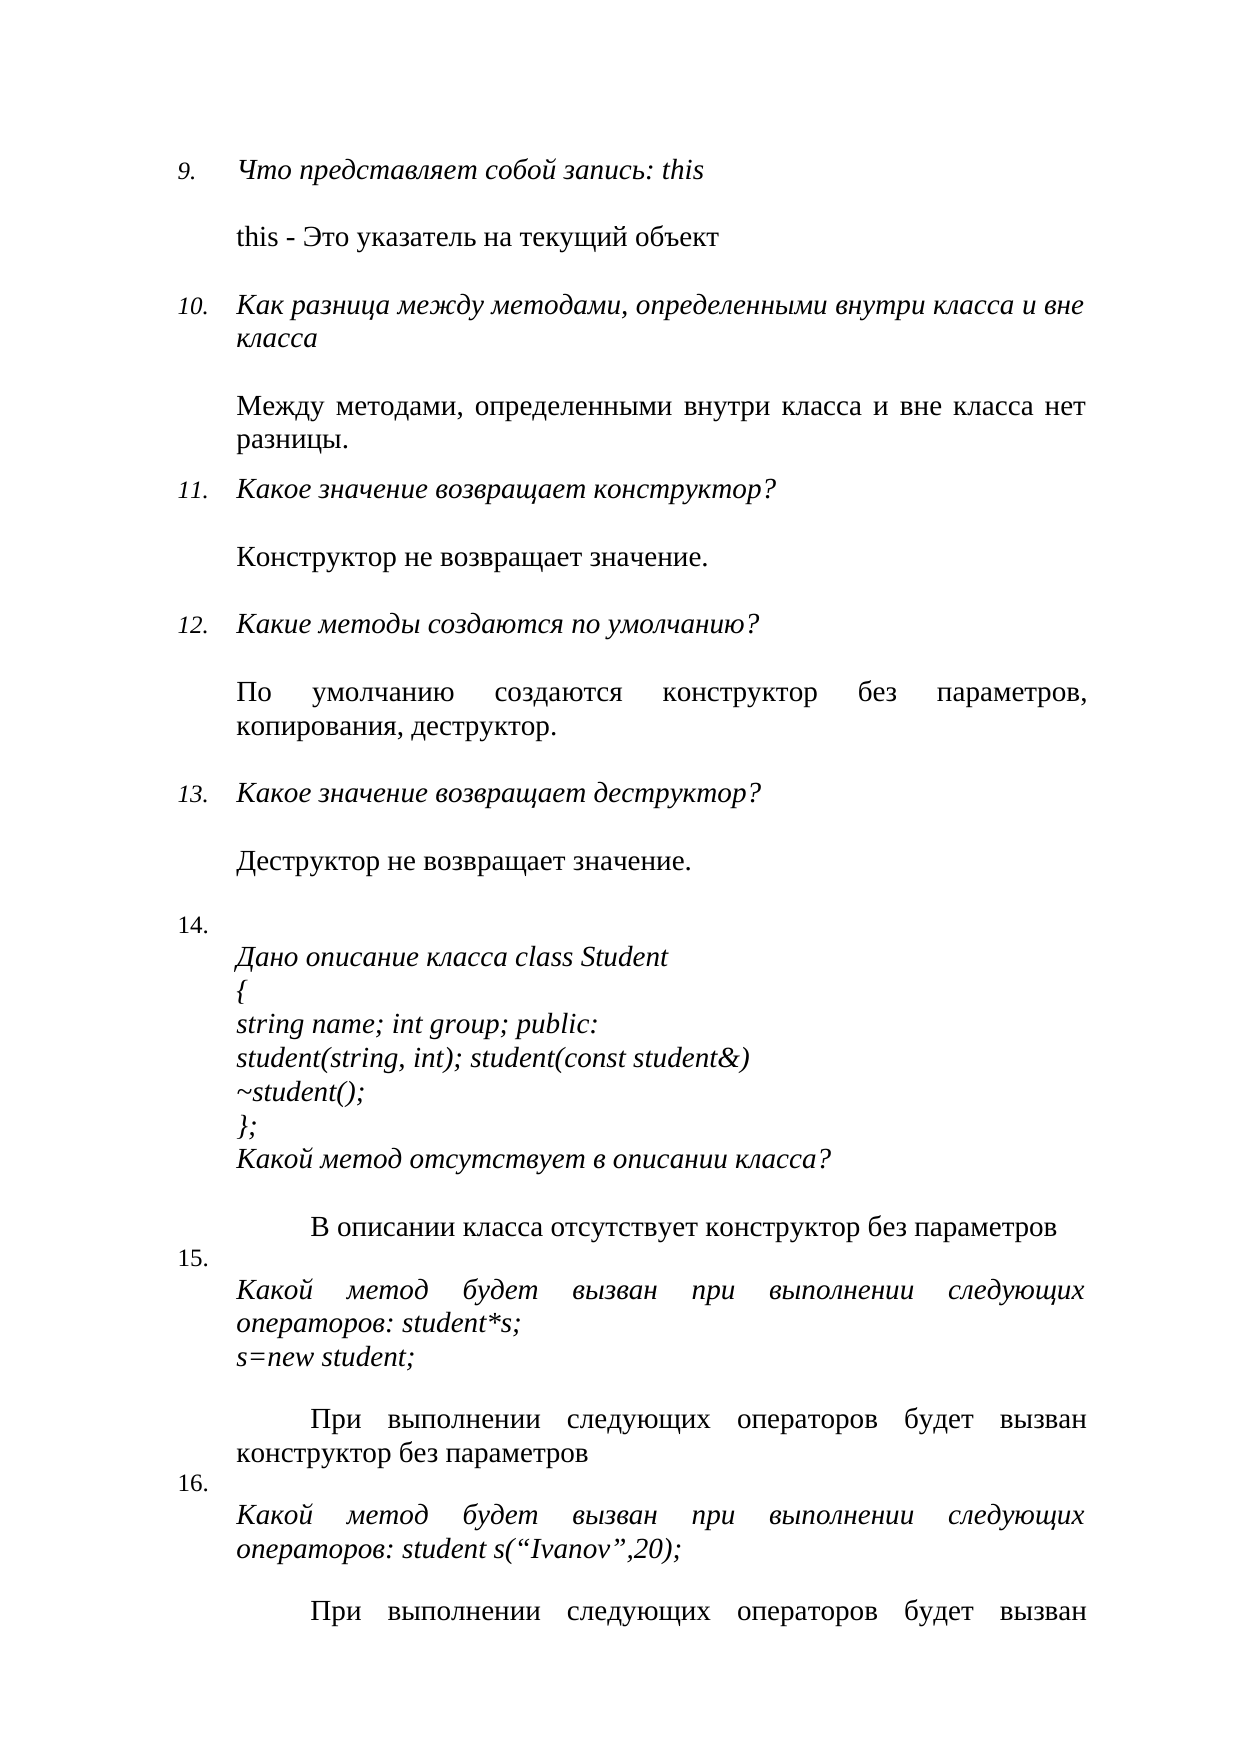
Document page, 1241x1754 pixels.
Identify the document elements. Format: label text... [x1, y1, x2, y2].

text При выполнении следующих операторов будет вызван конструктор без параметров [236, 1401, 1087, 1468]
text В описании класса отсутствует конструктор без параметров [236, 1209, 1087, 1243]
text Дано описание класса class Student [236, 939, 1087, 973]
list Какие методы создаются по умолчанию? [177, 607, 1087, 640]
text this - Это указатель на текущий объект [236, 219, 1087, 253]
list Как разница между методами, определенными внутри класса и вне класса [177, 287, 1087, 354]
text Какой метод будет вызван при выполнении следующих операторов: student*s; [199, 1272, 1087, 1339]
text Между методами, определенными внутри класса и вне класса нет разницы. [236, 388, 1087, 455]
text ~student(); [236, 1074, 1087, 1108]
text student(string, int); student(const student&) [236, 1040, 1087, 1074]
text По умолчанию создаются конструктор без параметров, копирования, деструктор. [177, 674, 1087, 741]
list Какое значение возвращает деструктор? [177, 775, 1087, 809]
text { [236, 973, 1087, 1006]
list Что представляет собой запись: this [177, 152, 1087, 185]
text }; [236, 1108, 1087, 1141]
text Какой метод будет вызван при выполнении следующих операторов: student s(“Ivanov”,20); [236, 1497, 1087, 1564]
text Деструктор не возвращает значение. [177, 843, 1087, 876]
text Конструктор не возвращает значение. [236, 539, 1087, 573]
list Какое значение возвращает конструктор? [177, 472, 1087, 505]
text s=new student; [236, 1339, 1087, 1373]
text string name; int group; public: [236, 1007, 1087, 1040]
text Какой метод отсутствует в описании класса? [236, 1142, 1087, 1175]
text При выполнении следующих операторов будет вызван [236, 1593, 1087, 1626]
